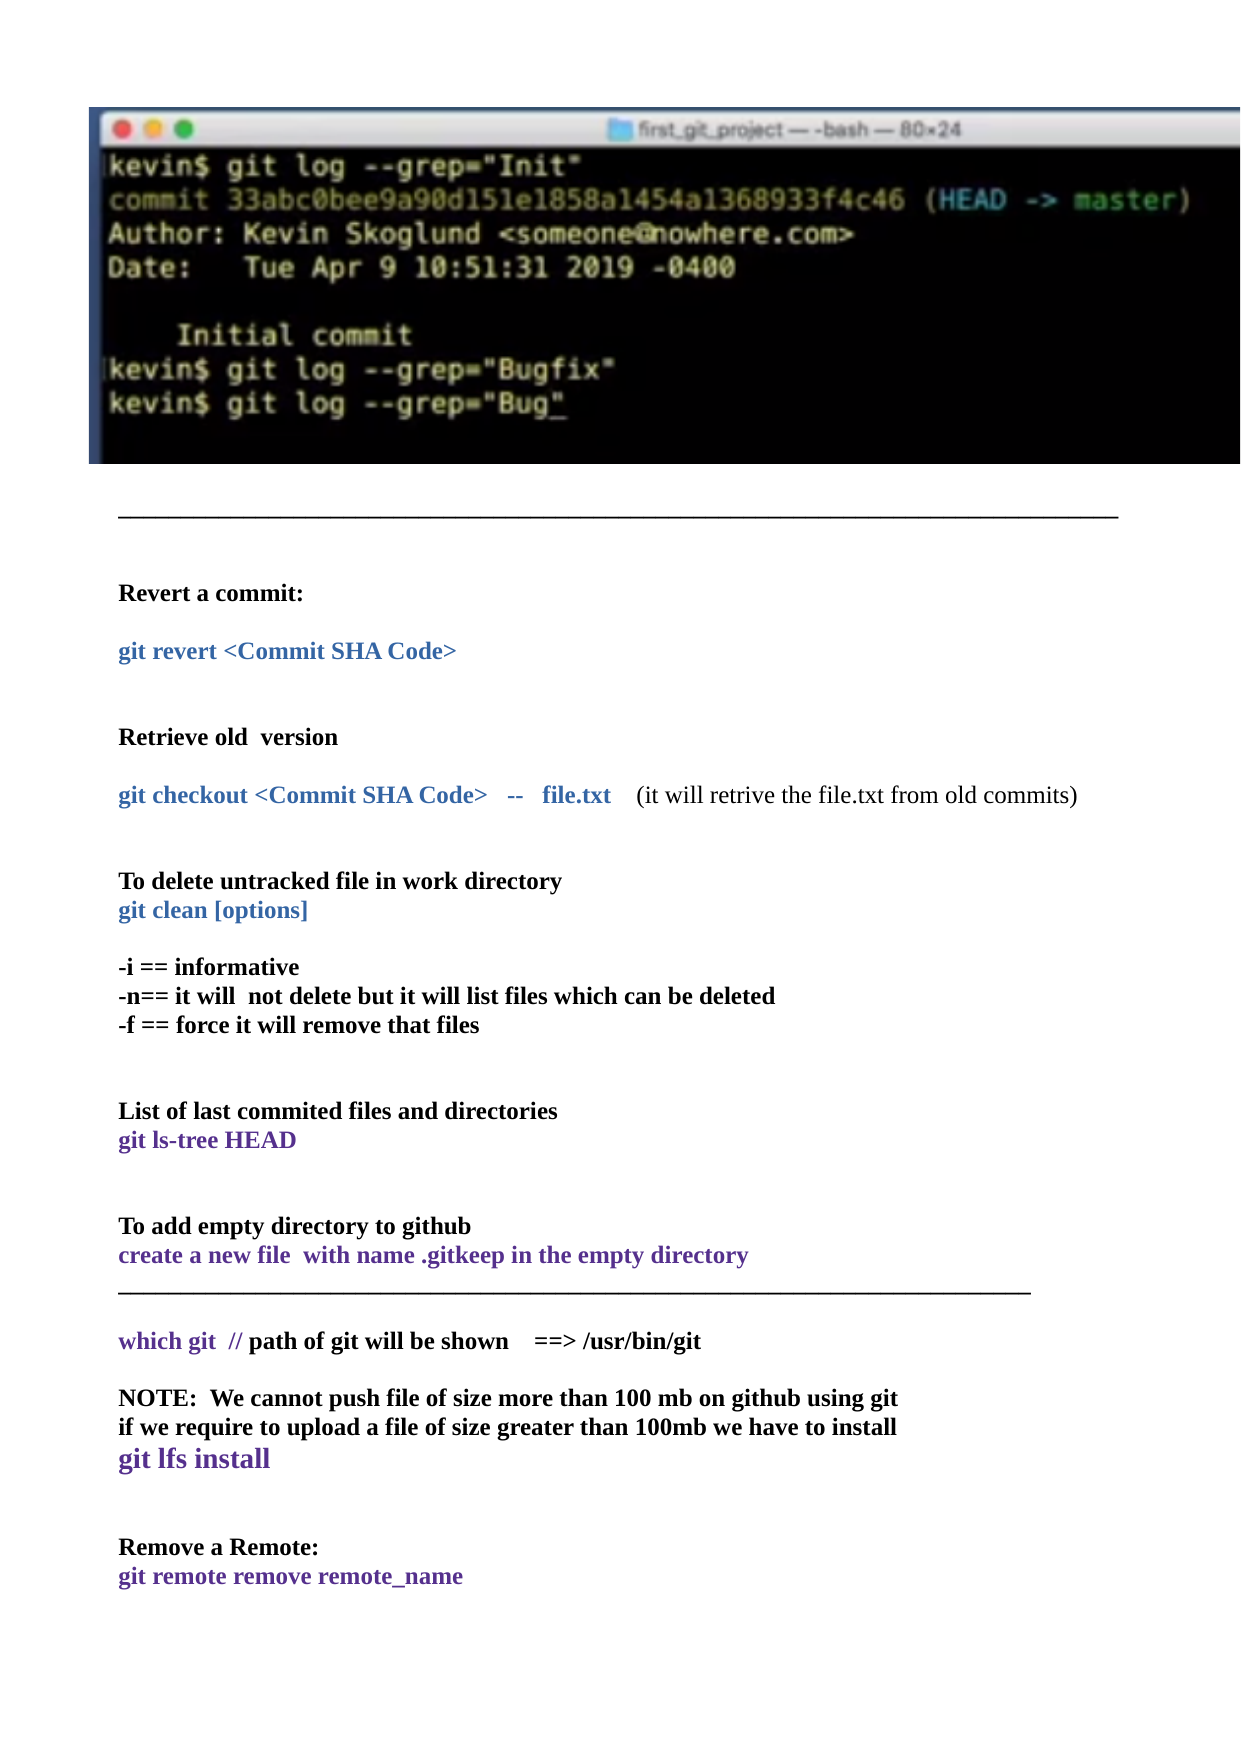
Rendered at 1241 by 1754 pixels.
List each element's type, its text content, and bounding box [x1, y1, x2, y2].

text To delete untracked file in work directory [118, 866, 1122, 895]
text -f == force it will remove that files [118, 1010, 1122, 1038]
text if we require to upload a file of size greater than 100mb we have to install [118, 1412, 1122, 1441]
text git clean [options] [118, 895, 1122, 923]
text git ls-tree HEAD [118, 1125, 1122, 1153]
text Remove a Remote: [118, 1532, 1122, 1561]
text create a new file with name .gitkeep in the empty directory [118, 1240, 1122, 1268]
text Retrieve old version [118, 722, 1122, 751]
text git revert <Commit SHA Code> [118, 636, 1122, 665]
text git lfs install [118, 1441, 1122, 1474]
text -i == informative [118, 952, 1122, 981]
text NOTE: We cannot push file of size more than 100 mb on github using git [118, 1383, 1122, 1412]
picture [88, 107, 949, 464]
text git checkout <Commit SHA Code> -- file.txt (it will retrive the file.txt from old commits) [118, 780, 1122, 808]
text List of last commited files and directories [118, 1096, 1122, 1125]
text which git // path of git will be shown ==> /usr/bin/git [118, 1326, 1122, 1355]
text _________________________________________________________________________ [118, 1268, 1122, 1297]
text git remote remove remote_name [118, 1561, 1122, 1589]
text -n== it will not delete but it will list files which can be deleted [118, 981, 1122, 1010]
text Revert a commit: [118, 578, 1122, 607]
text ________________________________________________________________________________ [118, 492, 1122, 521]
text To add empty directory to github [118, 1211, 1122, 1240]
